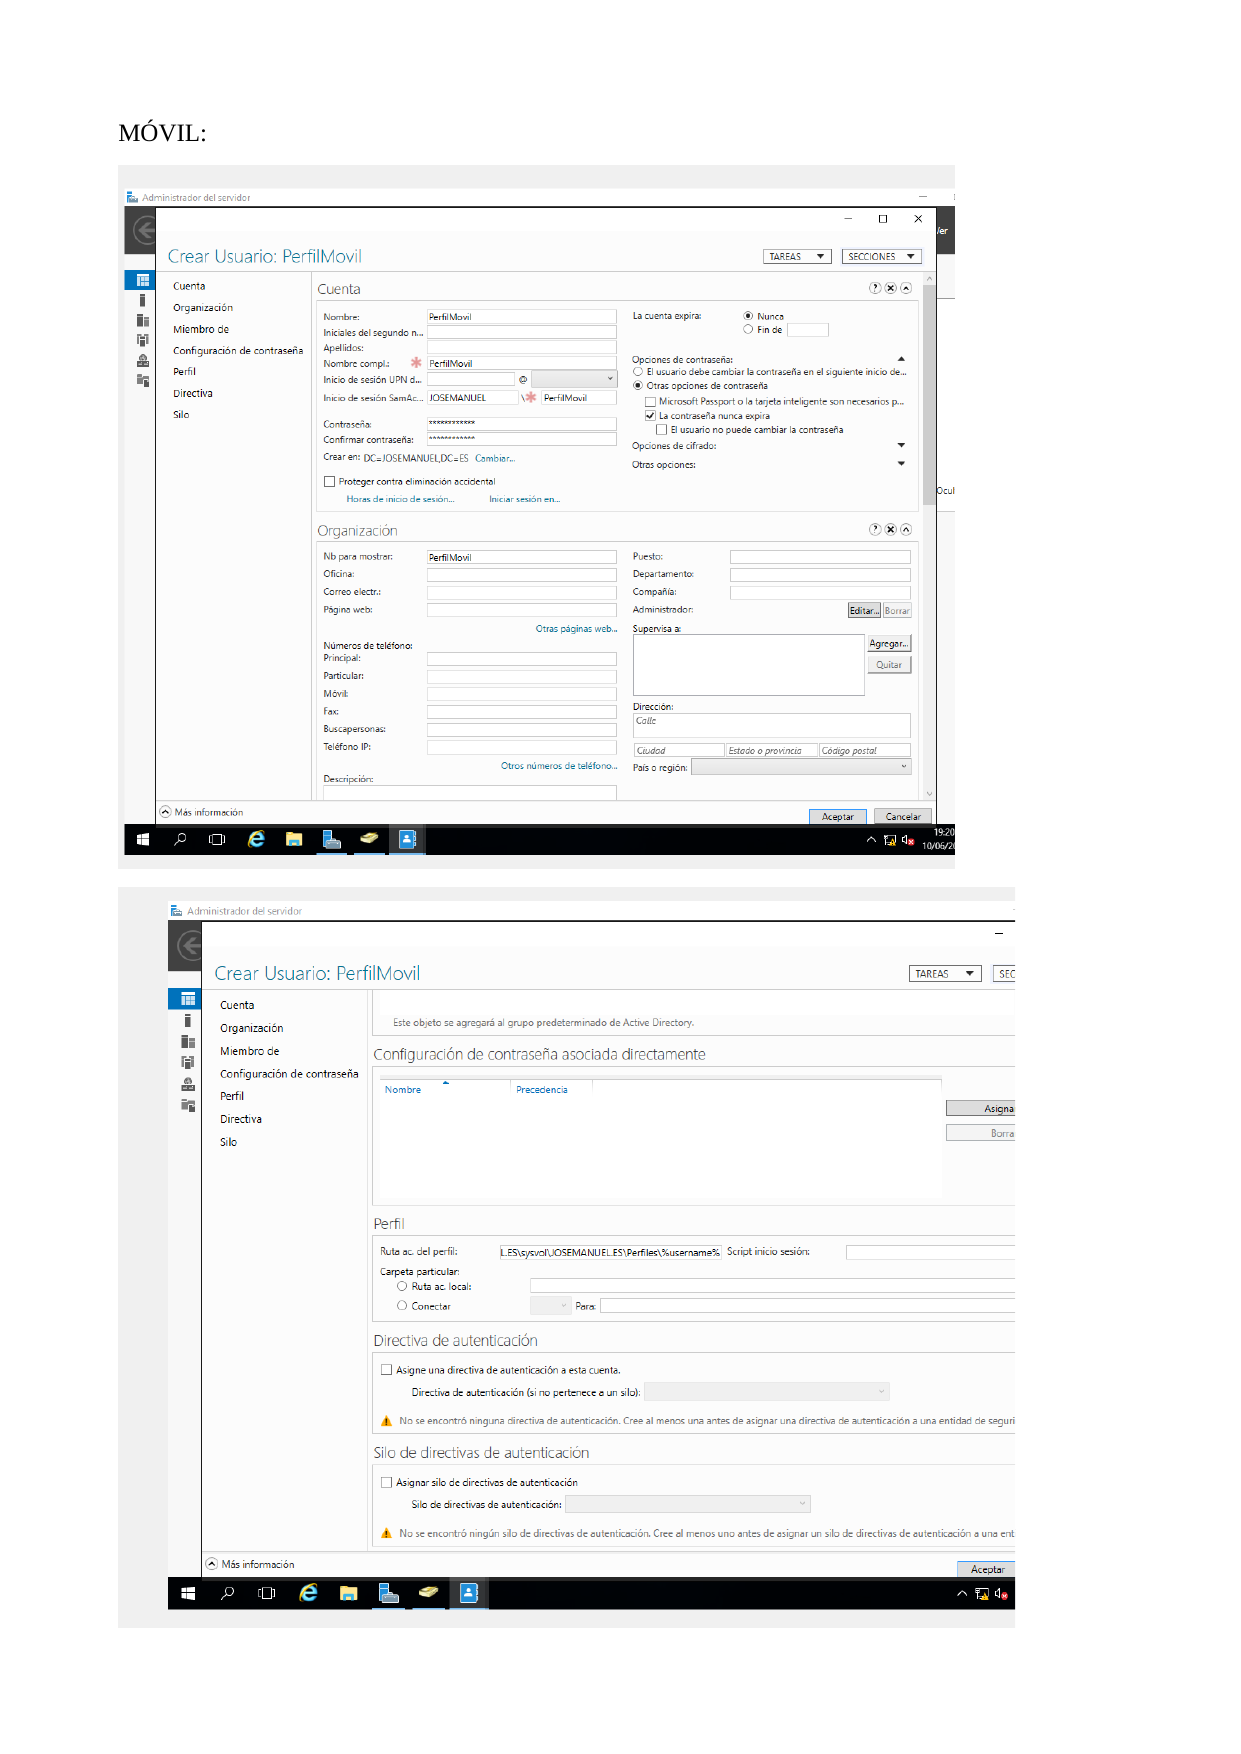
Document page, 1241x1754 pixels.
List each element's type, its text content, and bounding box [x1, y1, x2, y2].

picture [118, 887, 1015, 1628]
picture [118, 165, 955, 869]
text MÓVIL: [118, 118, 1122, 147]
